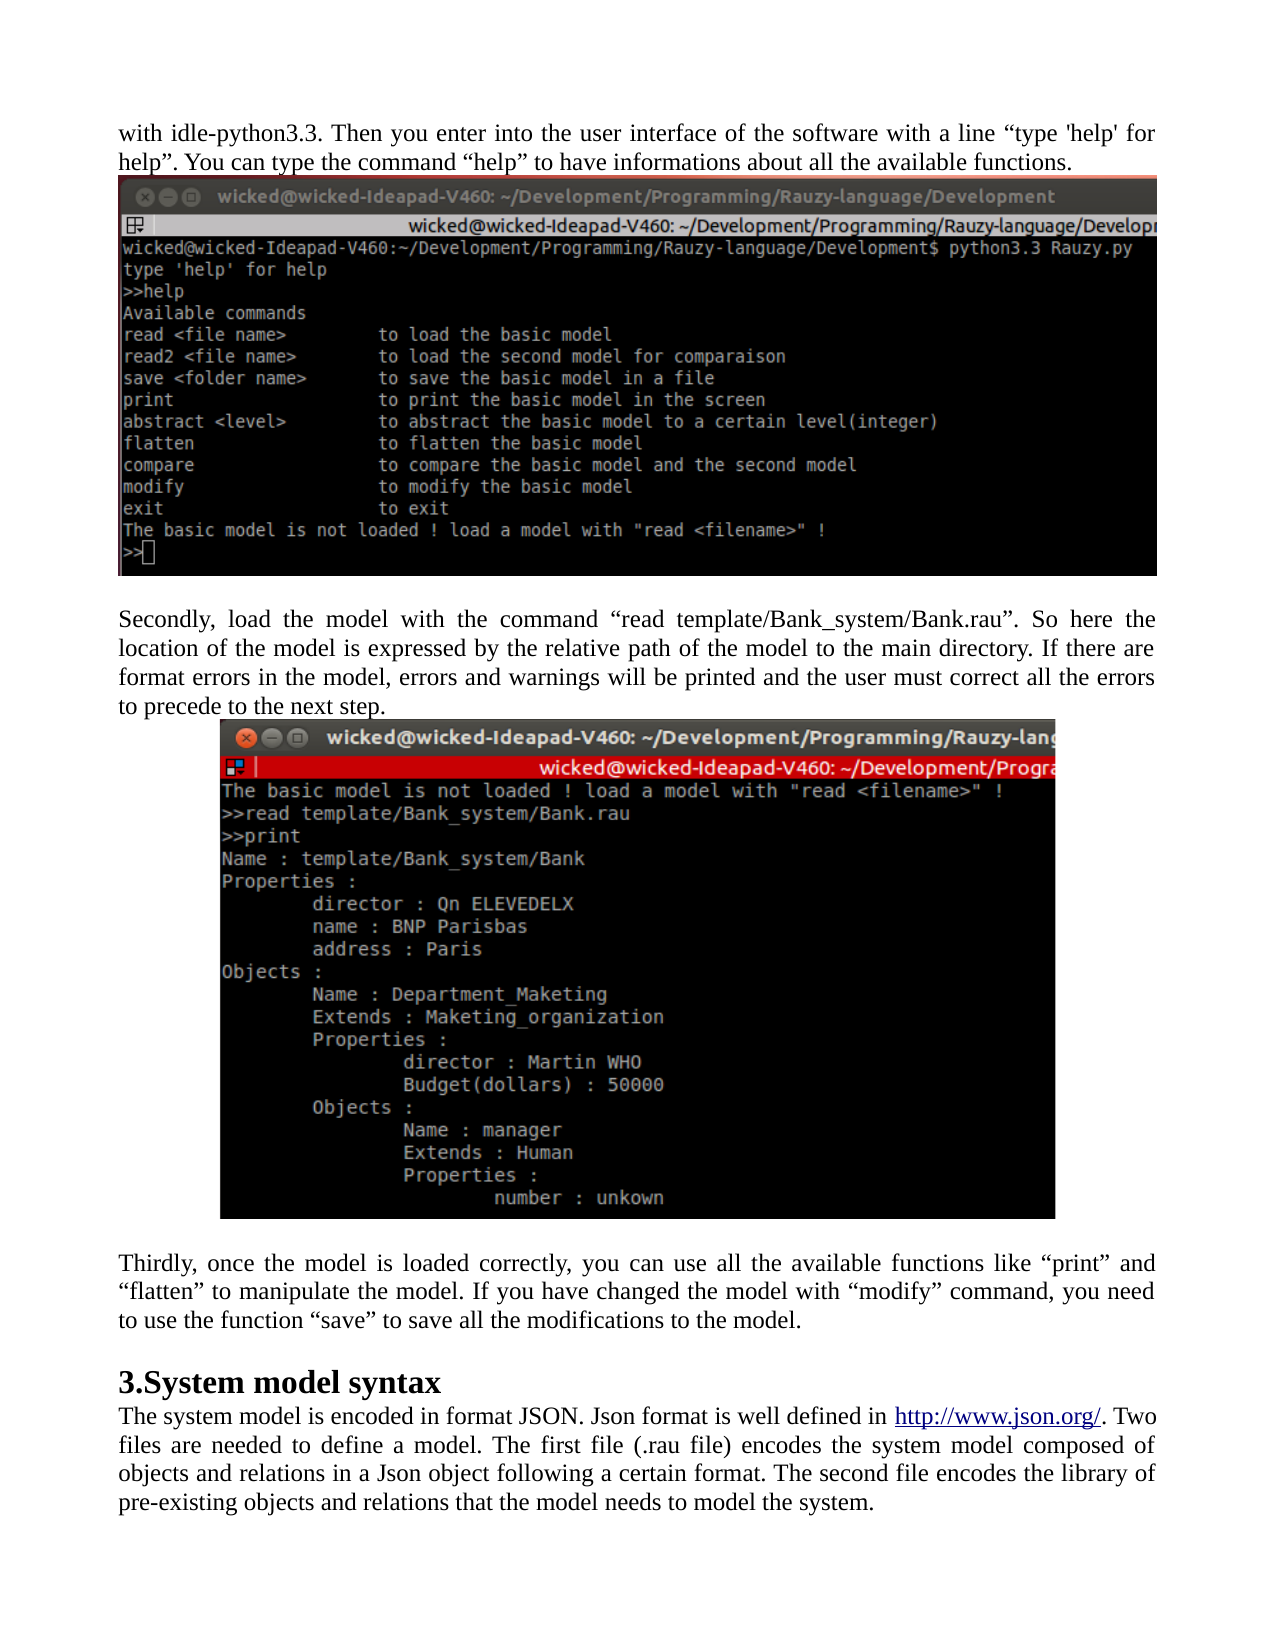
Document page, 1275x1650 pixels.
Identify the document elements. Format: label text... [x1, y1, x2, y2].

text Thirdly, once the model is loaded correctly, you can use all the available functions like “print” and “flatten” to manipulate the model. If you have changed the model with “modify” command, you need to use the function “save” to save all the modifications to the model. [118, 1248, 1157, 1334]
text with idle-python3.3. Then you enter into the user interface of the software with a line “type 'help' for help”. You can type the command “help” to have informations about all the available functions. [118, 118, 1157, 175]
text 3.System model syntax [118, 1363, 1157, 1401]
picture [118, 175, 1157, 576]
text The system model is encoded in format JSON. Json format is well defined in http://www.json.org/. Two files are needed to define a model. The first file (.rau file) encodes the system model composed of objects and relations in a Json object following a certain format. The second file encodes the library of pre-existing objects and relations that the model needs to model the system. [118, 1401, 1157, 1516]
text Secondly, load the model with the command “read template/Bank_system/Bank.rau”. So here the location of the model is expressed by the relative path of the model to the main directory. If there are format errors in the model, errors and warnings will be printed and the user must correct all the errors to precede to the next step. [118, 604, 1157, 719]
picture [219, 719, 1056, 1219]
